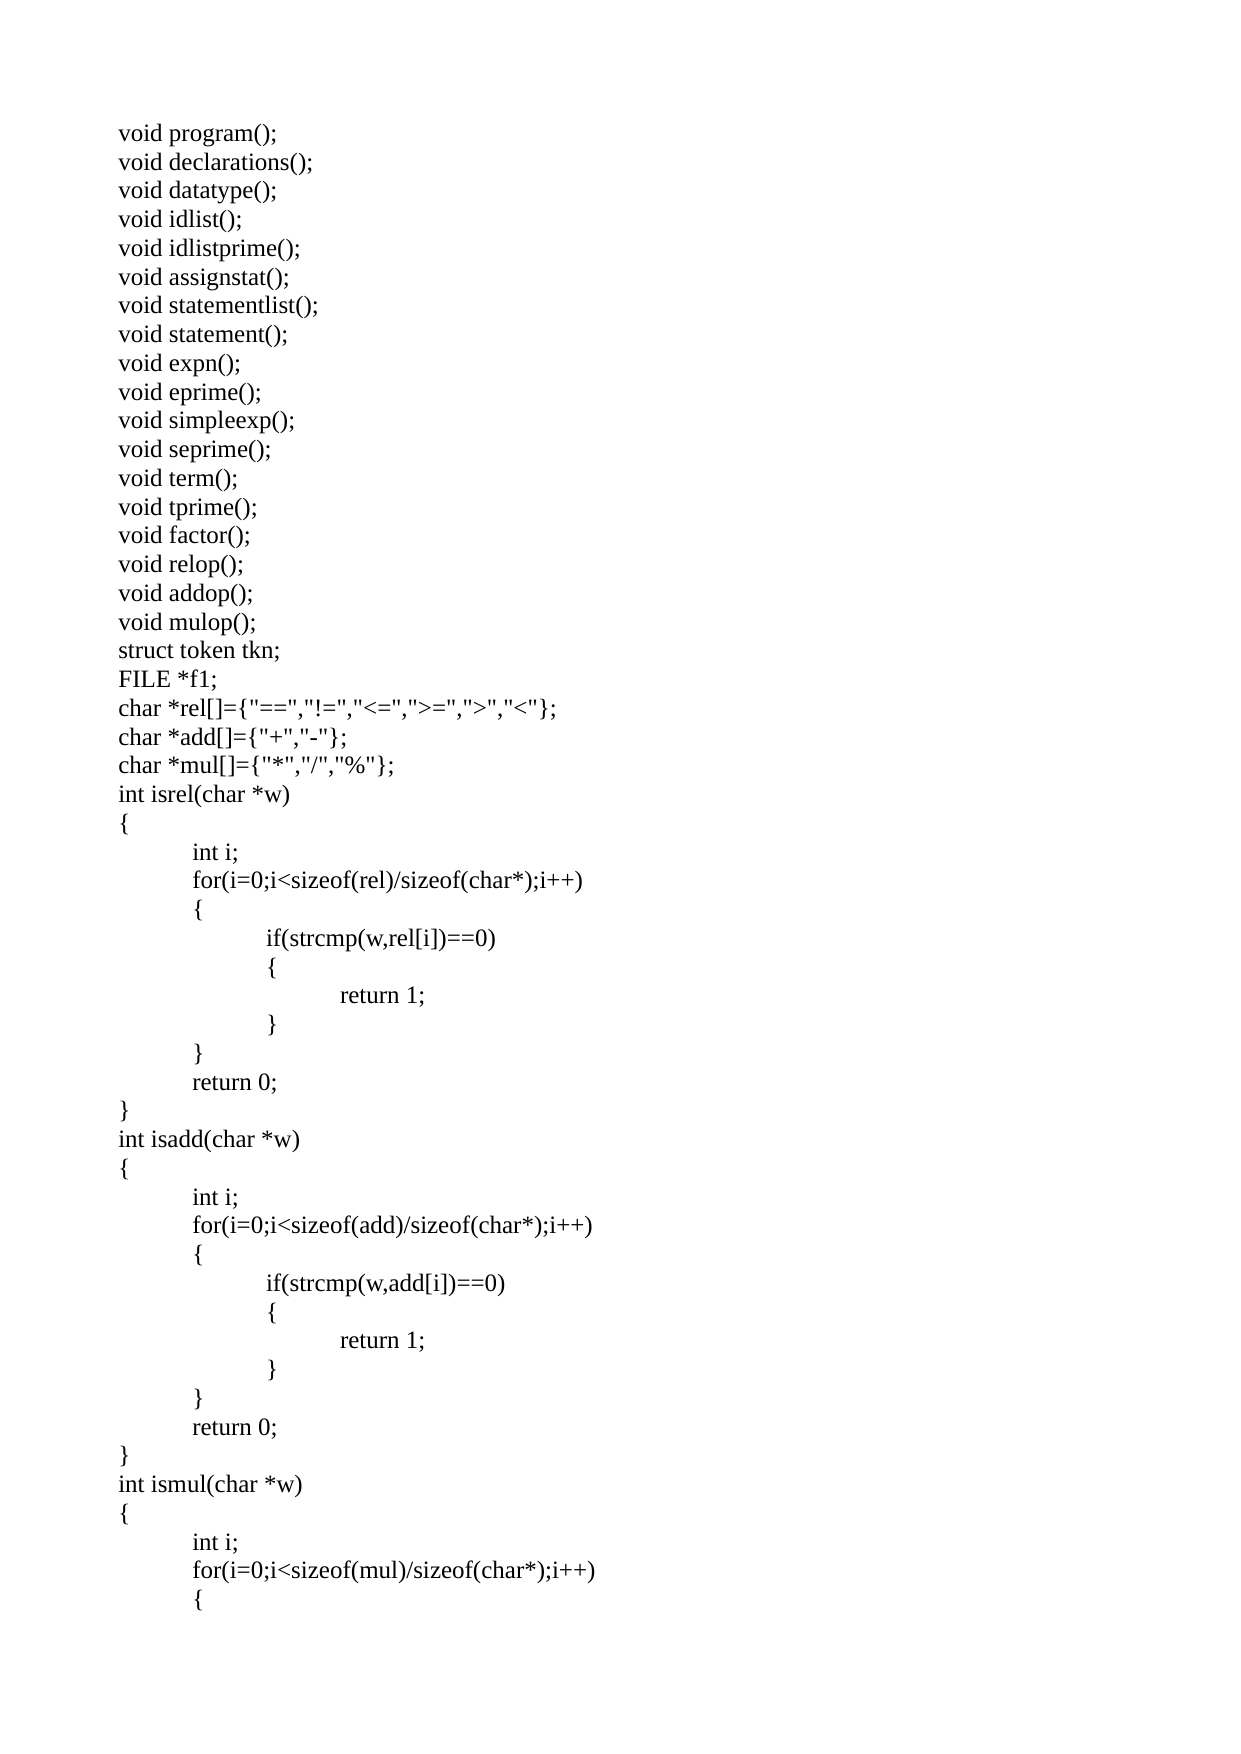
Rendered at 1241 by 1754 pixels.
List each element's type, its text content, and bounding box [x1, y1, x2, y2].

text void expn(); [118, 348, 1122, 377]
text for(i=0;i<sizeof(rel)/sizeof(char*);i++) [118, 866, 1122, 894]
text return 1; [118, 1326, 1122, 1354]
text int i; [118, 837, 1122, 866]
text { [118, 1498, 1122, 1527]
text } [118, 1096, 1122, 1124]
text { [118, 952, 1122, 981]
text if(strcmp(w,rel[i])==0) [118, 923, 1122, 952]
text void datatype(); [118, 176, 1122, 204]
text void addop(); [118, 578, 1122, 607]
text void statementlist(); [118, 291, 1122, 319]
text { [118, 1153, 1122, 1182]
text return 1; [118, 981, 1122, 1009]
text for(i=0;i<sizeof(add)/sizeof(char*);i++) [118, 1211, 1122, 1239]
text void mulop(); [118, 607, 1122, 636]
text void seprime(); [118, 434, 1122, 463]
text int i; [118, 1527, 1122, 1556]
text { [118, 1584, 1122, 1613]
text int i; [118, 1182, 1122, 1211]
text char *rel[]={"==","!=","<=",">=",">","<"}; [118, 693, 1122, 722]
text void assignstat(); [118, 262, 1122, 291]
text void idlistprime(); [118, 233, 1122, 262]
text } [118, 1383, 1122, 1412]
text void statement(); [118, 319, 1122, 348]
text struct token tkn; [118, 636, 1122, 664]
text for(i=0;i<sizeof(mul)/sizeof(char*);i++) [118, 1556, 1122, 1584]
text int ismul(char *w) [118, 1469, 1122, 1498]
text } [118, 1441, 1122, 1469]
text if(strcmp(w,add[i])==0) [118, 1268, 1122, 1297]
text void term(); [118, 463, 1122, 492]
text { [118, 1297, 1122, 1326]
text { [118, 808, 1122, 837]
text int isrel(char *w) [118, 779, 1122, 808]
text int isadd(char *w) [118, 1124, 1122, 1153]
text } [118, 1354, 1122, 1383]
text { [118, 1239, 1122, 1268]
text void factor(); [118, 521, 1122, 549]
text { [118, 894, 1122, 923]
text void simpleexp(); [118, 406, 1122, 434]
text void tprime(); [118, 492, 1122, 521]
text void eprime(); [118, 377, 1122, 406]
text return 0; [118, 1412, 1122, 1441]
text char *add[]={"+","-"}; [118, 722, 1122, 751]
text } [118, 1009, 1122, 1038]
text FILE *f1; [118, 664, 1122, 693]
text char *mul[]={"*","/","%"}; [118, 751, 1122, 779]
text void idlist(); [118, 204, 1122, 233]
text void relop(); [118, 549, 1122, 578]
text return 0; [118, 1067, 1122, 1096]
text } [118, 1038, 1122, 1067]
text void program(); [118, 118, 1122, 147]
text void declarations(); [118, 147, 1122, 176]
